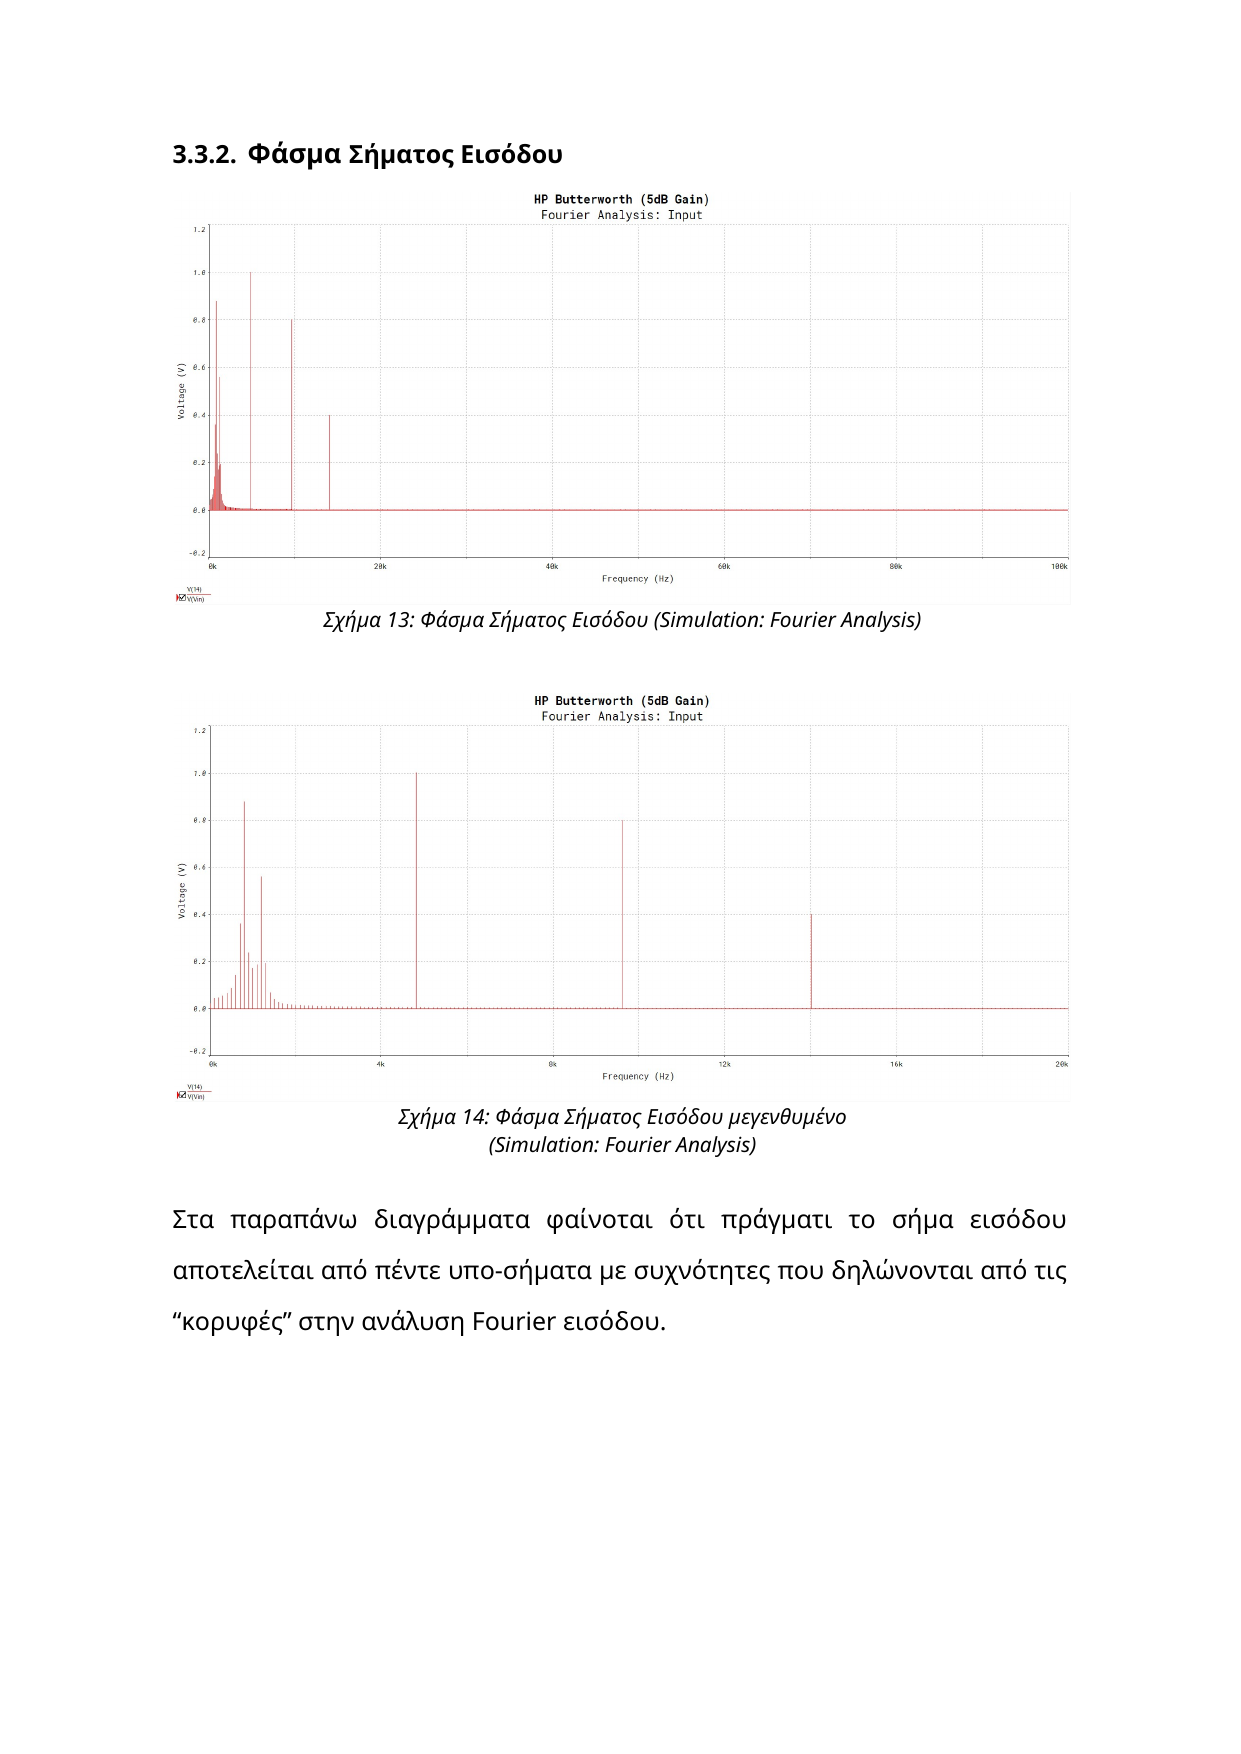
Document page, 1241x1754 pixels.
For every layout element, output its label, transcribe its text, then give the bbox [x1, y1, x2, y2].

text Σχήμα 13: Φάσμα Σήματος Εισόδου (Simulation: Fourier Analysis) [172, 193, 1072, 633]
picture [174, 192, 1071, 605]
subtitle Φάσμα Σήματος Εισόδου [172, 135, 1068, 172]
text Σχήμα 14: Φάσμα Σήματος Εισόδου μεγενθυμένο (Simulation: Fourier Analysis) [172, 694, 1072, 1159]
text Στα παραπάνω διαγράμματα φαίνοται ότι πράγματι το σήμα εισόδου αποτελείται από πέντε υπο-σήματα με συχνότητες που δηλώνονται από τις “κορυφές” στην ανάλυση Fourier εισόδου. [172, 1201, 1068, 1337]
picture [174, 693, 1071, 1102]
